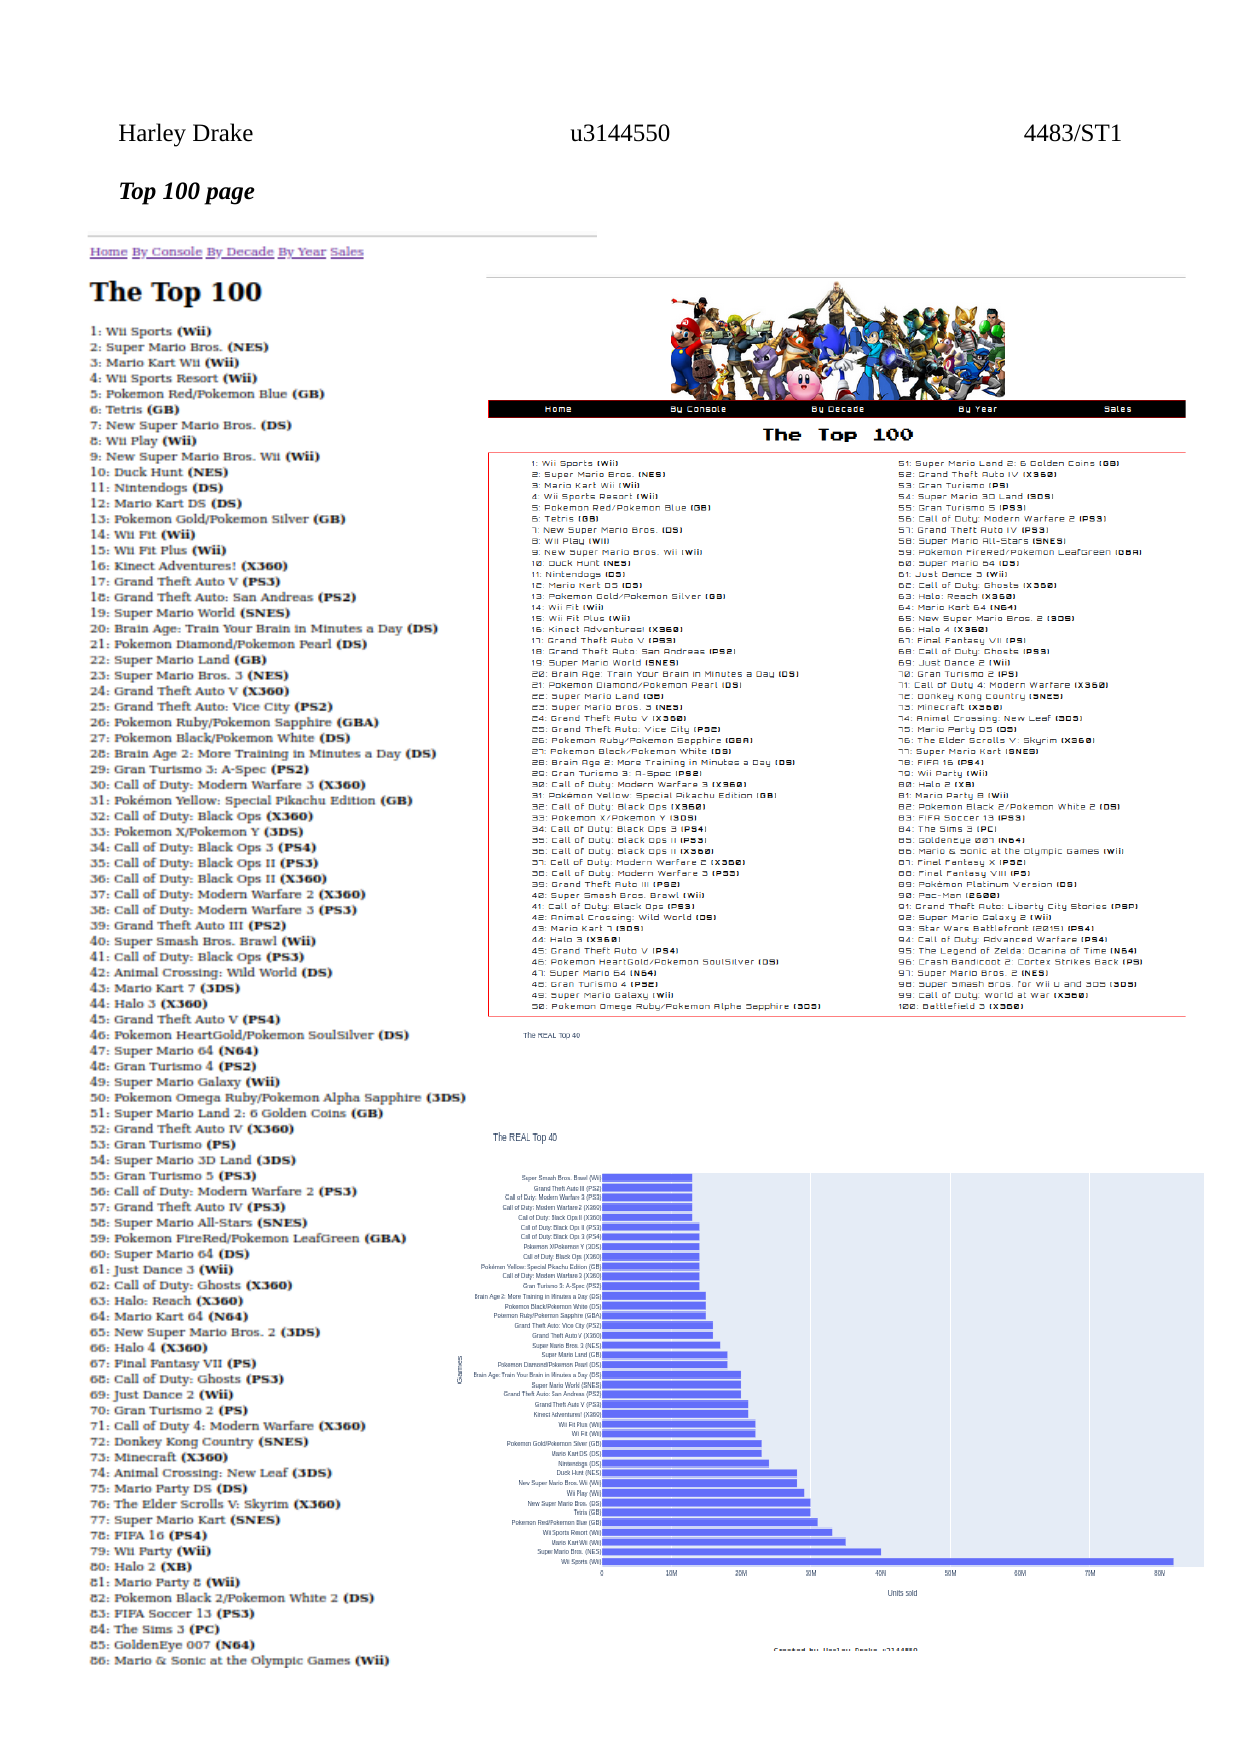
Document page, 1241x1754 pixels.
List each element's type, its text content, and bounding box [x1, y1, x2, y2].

text Top 100 page [118, 176, 1122, 205]
picture [87, 231, 1241, 1668]
